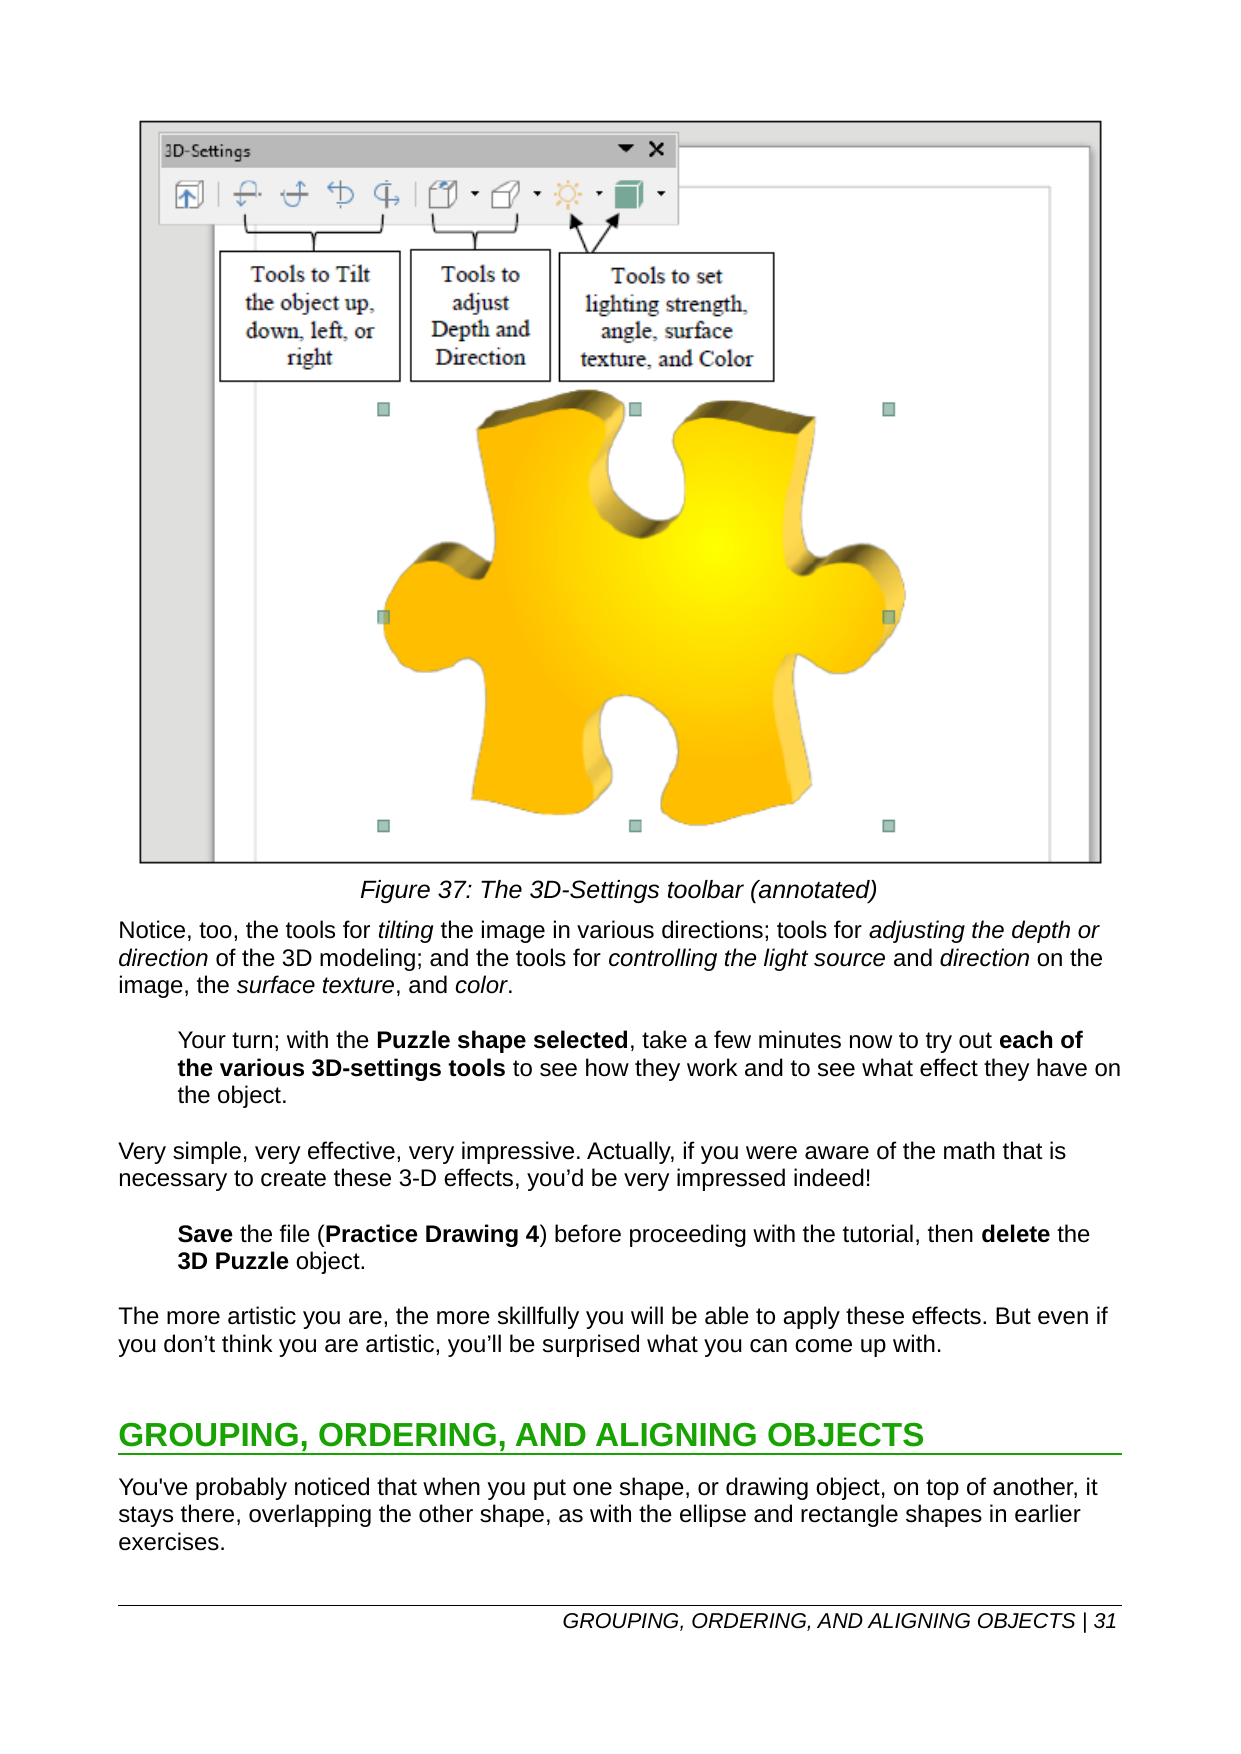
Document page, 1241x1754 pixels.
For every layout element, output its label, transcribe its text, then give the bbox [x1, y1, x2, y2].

text Very simple, very effective, very impressive. Actually, if you were aware of the math that is necessary to create these 3-D effects, you’d be very impressed indeed! [118, 1137, 1122, 1192]
text Your turn; with the Puzzle shape selected, take a few minutes now to try out each of the various 3D-settings tools to see how they work and to see what effect they have on the object. [177, 1026, 1122, 1109]
text You've probably noticed that when you put one shape, or drawing object, on top of another, it stays there, overlapping the other shape, as with the ellipse and rectangle shapes in earlier exercises. [118, 1473, 1122, 1556]
text The more artistic you are, the more skillfully you will be able to apply these effects. But even if you don’t think you are artistic, you’ll be surprised what you can come up with. [118, 1302, 1122, 1357]
text Notice, too, the tools for tilting the image in various directions; tools for adjusting the depth or direction of the 3D modeling; and the tools for controlling the light source and direction on the image, the surface texture, and color. [118, 916, 1122, 999]
text Save the file (Practice Drawing 4) before proceeding with the tutorial, then delete the 3D Puzzle object. [177, 1219, 1122, 1275]
text Figure 37: The 3D-Settings toolbar (annotated) [133, 870, 1108, 904]
subtitle GROUPING, ORDERING, AND ALIGNING OBJECTS [118, 1414, 1122, 1453]
picture [132, 118, 1108, 870]
